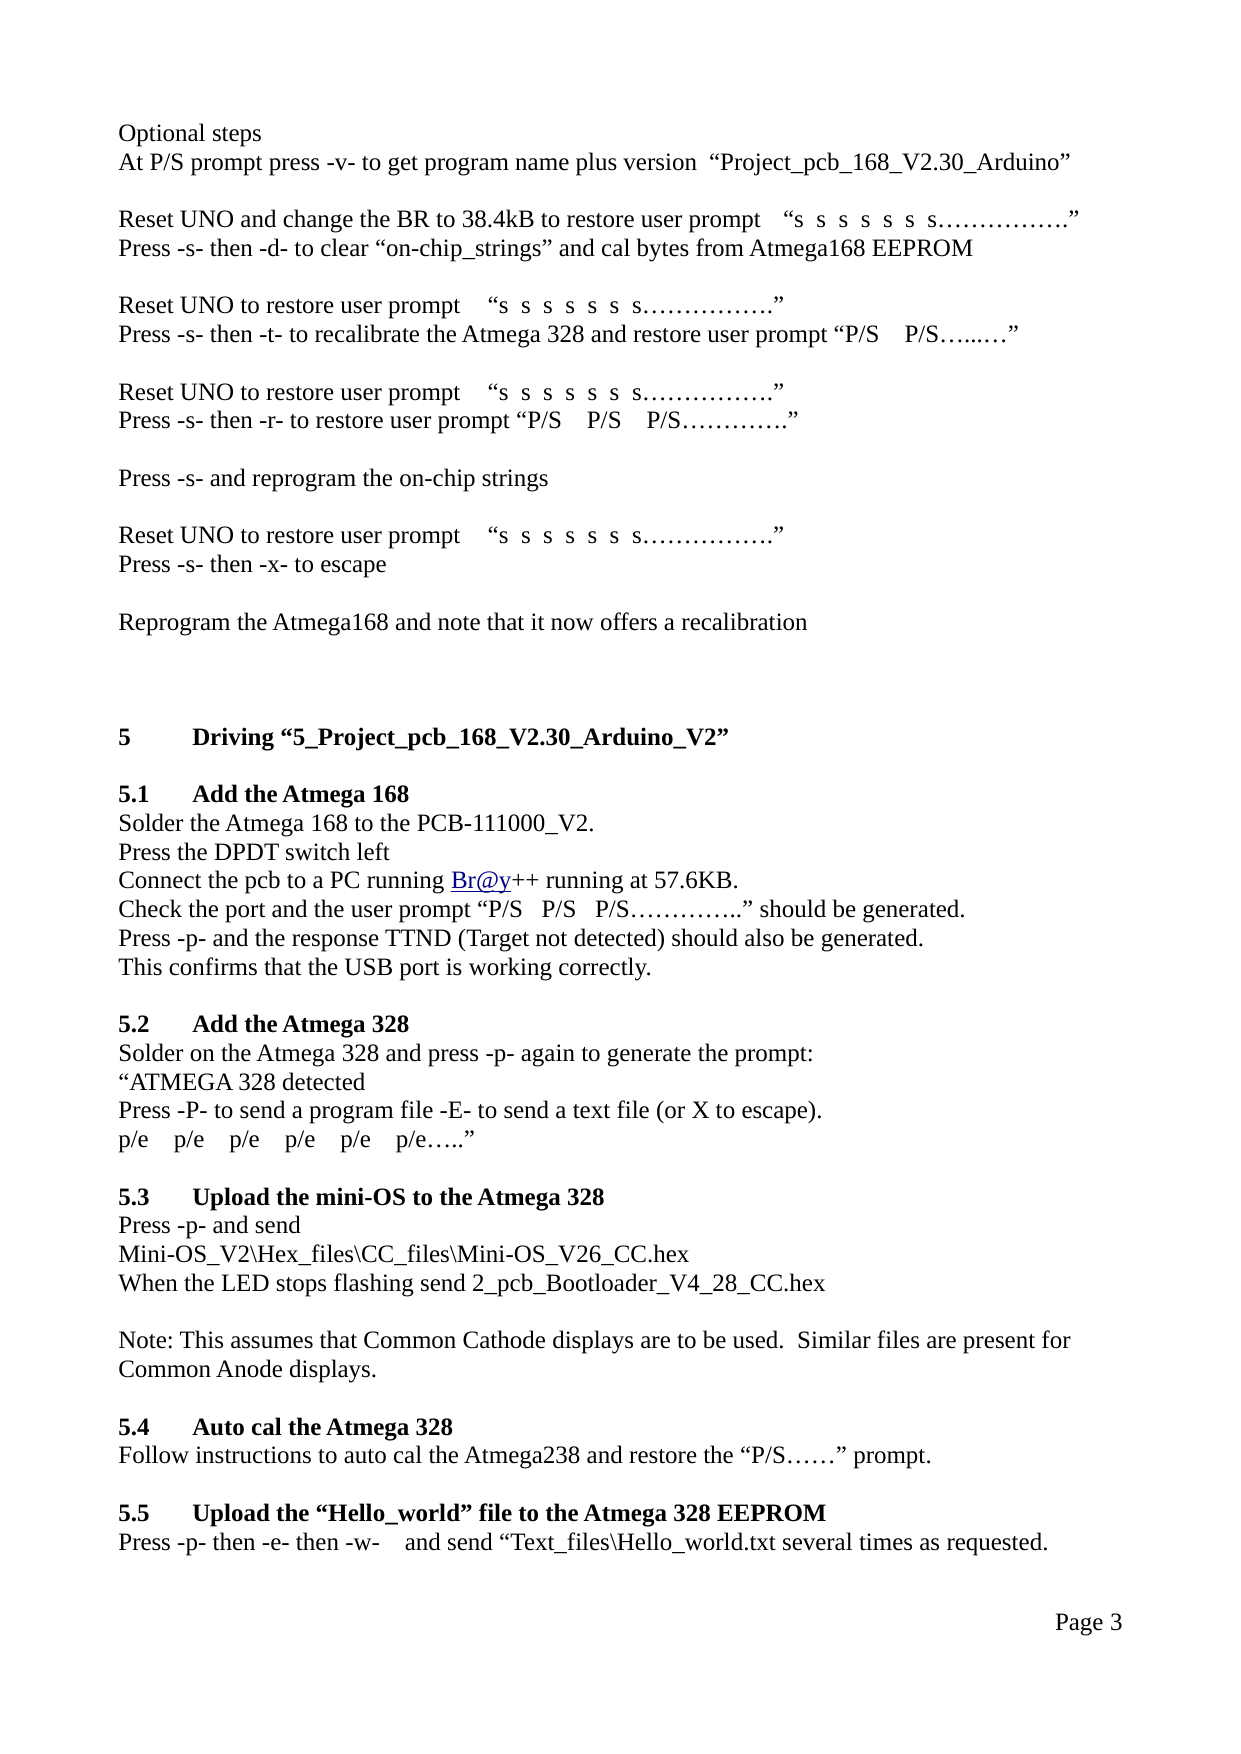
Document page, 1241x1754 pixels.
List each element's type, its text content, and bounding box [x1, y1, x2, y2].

text Reprogram the Atmega168 and note that it now offers a recalibration [118, 607, 1122, 636]
text Reset UNO to restore user prompt “s s s s s s s…………….” [118, 377, 1122, 406]
text Solder the Atmega 168 to the PCB-111000_V2. [118, 808, 1122, 837]
text Mini-OS_V2\Hex_files\CC_files\Mini-OS_V26_CC.hex [118, 1239, 1122, 1268]
text At P/S prompt press -v- to get program name plus version “Project_pcb_168_V2.30_Arduino” [118, 147, 1122, 176]
text 5.3 Upload the mini-OS to the Atmega 328 [118, 1182, 1122, 1211]
text 5.2 Add the Atmega 328 [118, 1009, 1122, 1038]
text Press -s- then -r- to restore user prompt “P/S P/S P/S………….” [118, 406, 1122, 434]
text Press -s- and reprogram the on-chip strings [118, 463, 1122, 492]
text Reset UNO to restore user prompt “s s s s s s s…………….” [118, 521, 1122, 549]
text 5 Driving “5_Project_pcb_168_V2.30_Arduino_V2” [118, 722, 1122, 751]
text Press the DPDT switch left [118, 837, 1122, 866]
text Connect the pcb to a PC running Br@y++ running at 57.6KB. [118, 866, 1122, 894]
text 5.1 Add the Atmega 168 [118, 779, 1122, 808]
text 5.5 Upload the “Hello_world” file to the Atmega 328 EEPROM [118, 1498, 1122, 1527]
text Press -p- and send [118, 1211, 1122, 1239]
text Press -p- and the response TTND (Target not detected) should also be generated. [118, 923, 1122, 952]
text Press -s- then -t- to recalibrate the Atmega 328 and restore user prompt “P/S P/S…...…” [118, 319, 1122, 348]
text “ATMEGA 328 detected [118, 1067, 1122, 1096]
text Solder on the Atmega 328 and press -p- again to generate the prompt: [118, 1038, 1122, 1067]
text When the LED stops flashing send 2_pcb_Bootloader_V4_28_CC.hex [118, 1268, 1122, 1297]
text Note: This assumes that Common Cathode displays are to be used. Similar files are present for Common Anode displays. [118, 1326, 1122, 1383]
text This confirms that the USB port is working correctly. [118, 952, 1122, 981]
text Optional steps [118, 118, 1122, 147]
text Press -P- to send a program file -E- to send a text file (or X to escape). [118, 1096, 1122, 1124]
text Reset UNO to restore user prompt “s s s s s s s…………….” [118, 291, 1122, 319]
text 5.4 Auto cal the Atmega 328 [118, 1412, 1122, 1441]
text p/e p/e p/e p/e p/e p/e…..” [118, 1124, 1122, 1153]
text Follow instructions to auto cal the Atmega238 and restore the “P/S……” prompt. [118, 1441, 1122, 1469]
text Press -s- then -x- to escape [118, 549, 1122, 578]
text Press -p- then -e- then -w- and send “Text_files\Hello_world.txt several times as requested. [118, 1527, 1122, 1556]
text Reset UNO and change the BR to 38.4kB to restore user prompt “s s s s s s s…………….” [118, 204, 1122, 233]
text Press -s- then -d- to clear “on-chip_strings” and cal bytes from Atmega168 EEPROM [118, 233, 1122, 262]
text Check the port and the user prompt “P/S P/S P/S…………..” should be generated. [118, 894, 1122, 923]
